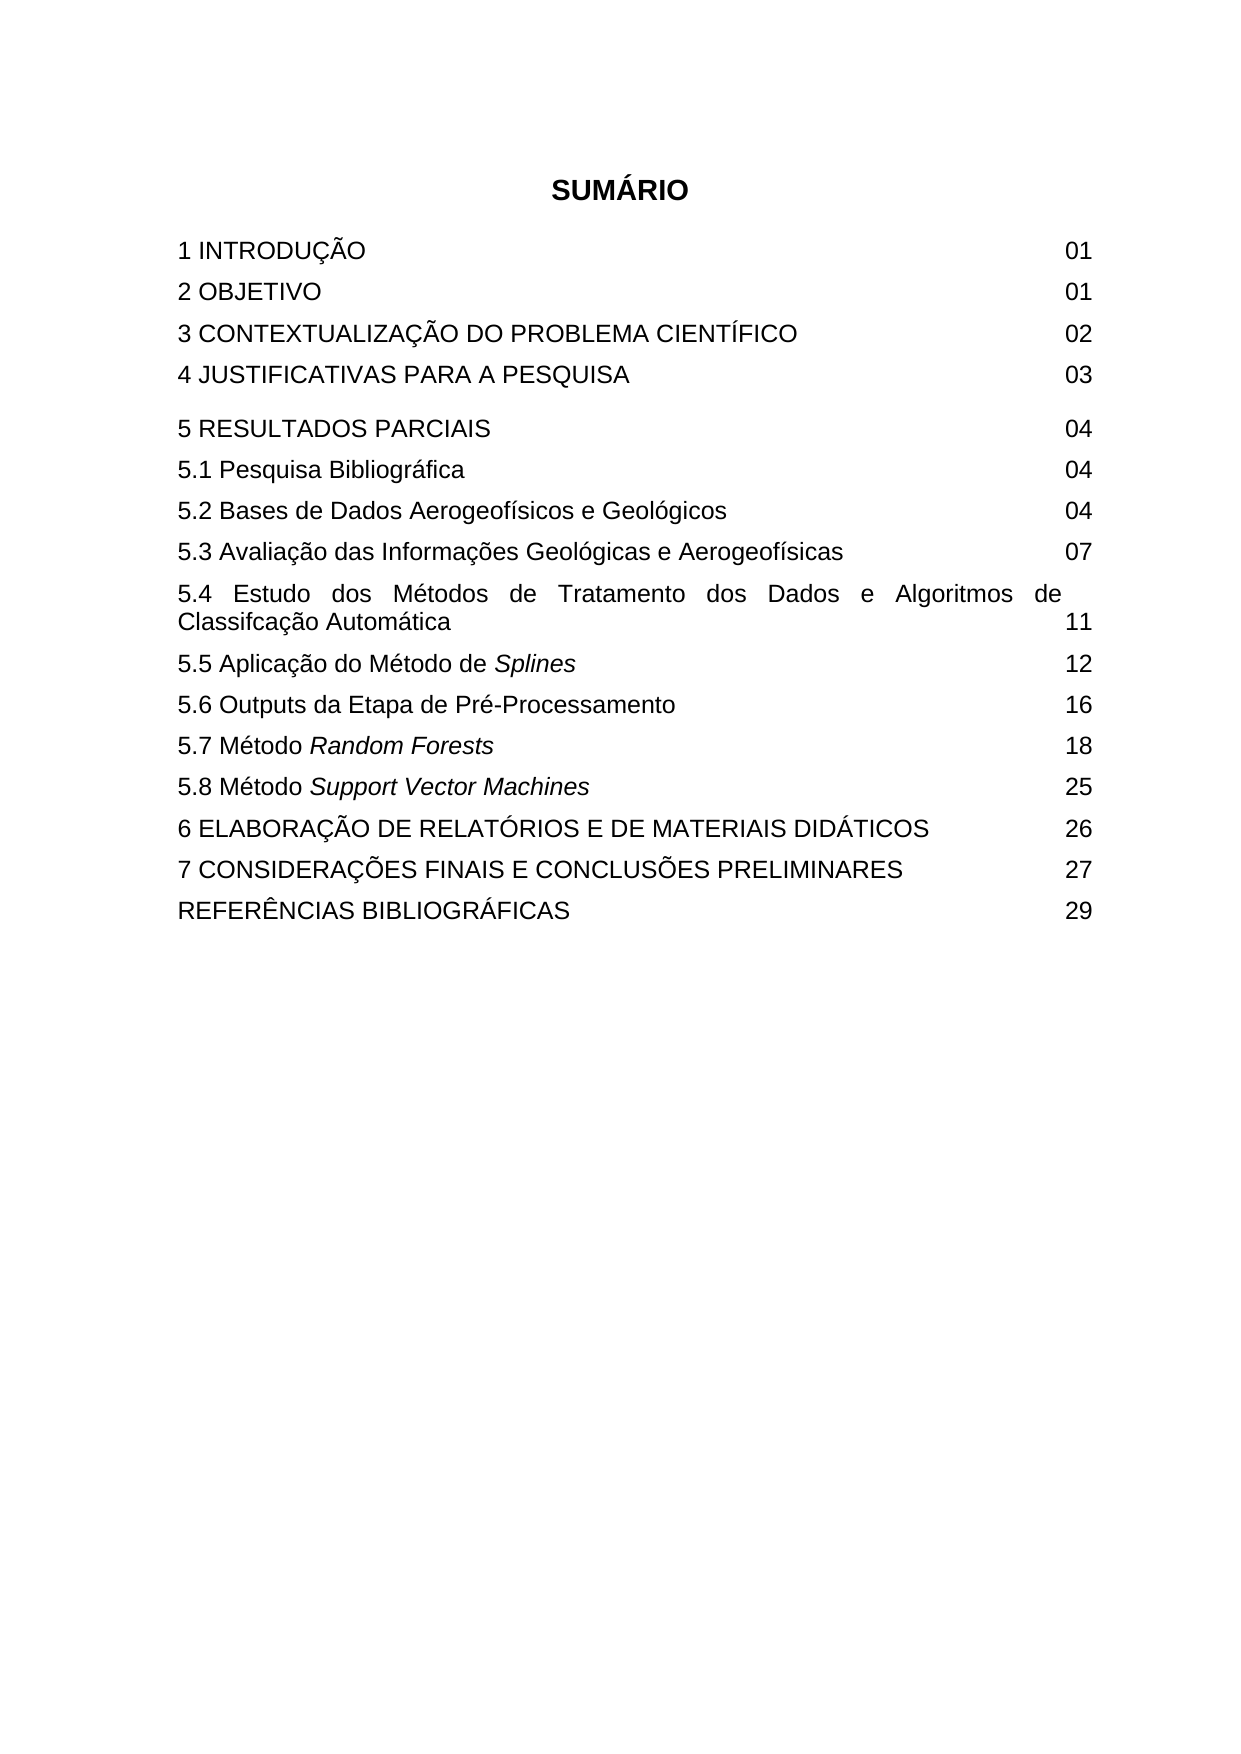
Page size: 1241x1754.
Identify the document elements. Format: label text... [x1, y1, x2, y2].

subtitle 5.2 Bases de Dados Aerogeofísicos e Geológicos 04 [177, 496, 1063, 525]
subtitle 1 INTRODUÇÃO 01 [177, 236, 1063, 265]
subtitle 4 JUSTIFICATIVAS PARA A PESQUISA 03 [177, 360, 1063, 389]
subtitle 2 OBJETIVO 01 [177, 277, 1063, 306]
subtitle 3 CONTEXTUALIZAÇÃO DO PROBLEMA CIENTÍFICO 02 [177, 319, 1063, 347]
subtitle 5.1 Pesquisa Bibliográfica 04 [177, 455, 1063, 484]
subtitle 5.6 Outputs da Etapa de Pré-Processamento 16 [177, 690, 1063, 719]
subtitle 5.8 Método Support Vector Machines 25 [177, 772, 1063, 801]
subtitle 5.5 Aplicação do Método de Splines 12 [177, 649, 1063, 677]
subtitle 7 CONSIDERAÇÕES FINAIS E CONCLUSÕES PRELIMINARES 27 [177, 855, 1063, 884]
subtitle 5.4 Estudo dos Métodos de Tratamento dos Dados e Algoritmos de Classifcação Automática 11 [177, 579, 1063, 636]
subtitle 5 RESULTADOS PARCIAIS 04 [177, 414, 1063, 442]
subtitle 5.3 Avaliação das Informações Geológicas e Aerogeofísicas 07 [177, 537, 1063, 566]
subtitle 6 ELABORAÇÃO DE RELATÓRIOS E DE MATERIAIS DIDÁTICOS 26 [177, 814, 1063, 842]
title SUMÁRIO [177, 173, 1063, 206]
subtitle 5.7 Método Random Forests 18 [177, 731, 1063, 760]
subtitle REFERÊNCIAS BIBLIOGRÁFICAS 29 [177, 896, 1063, 925]
